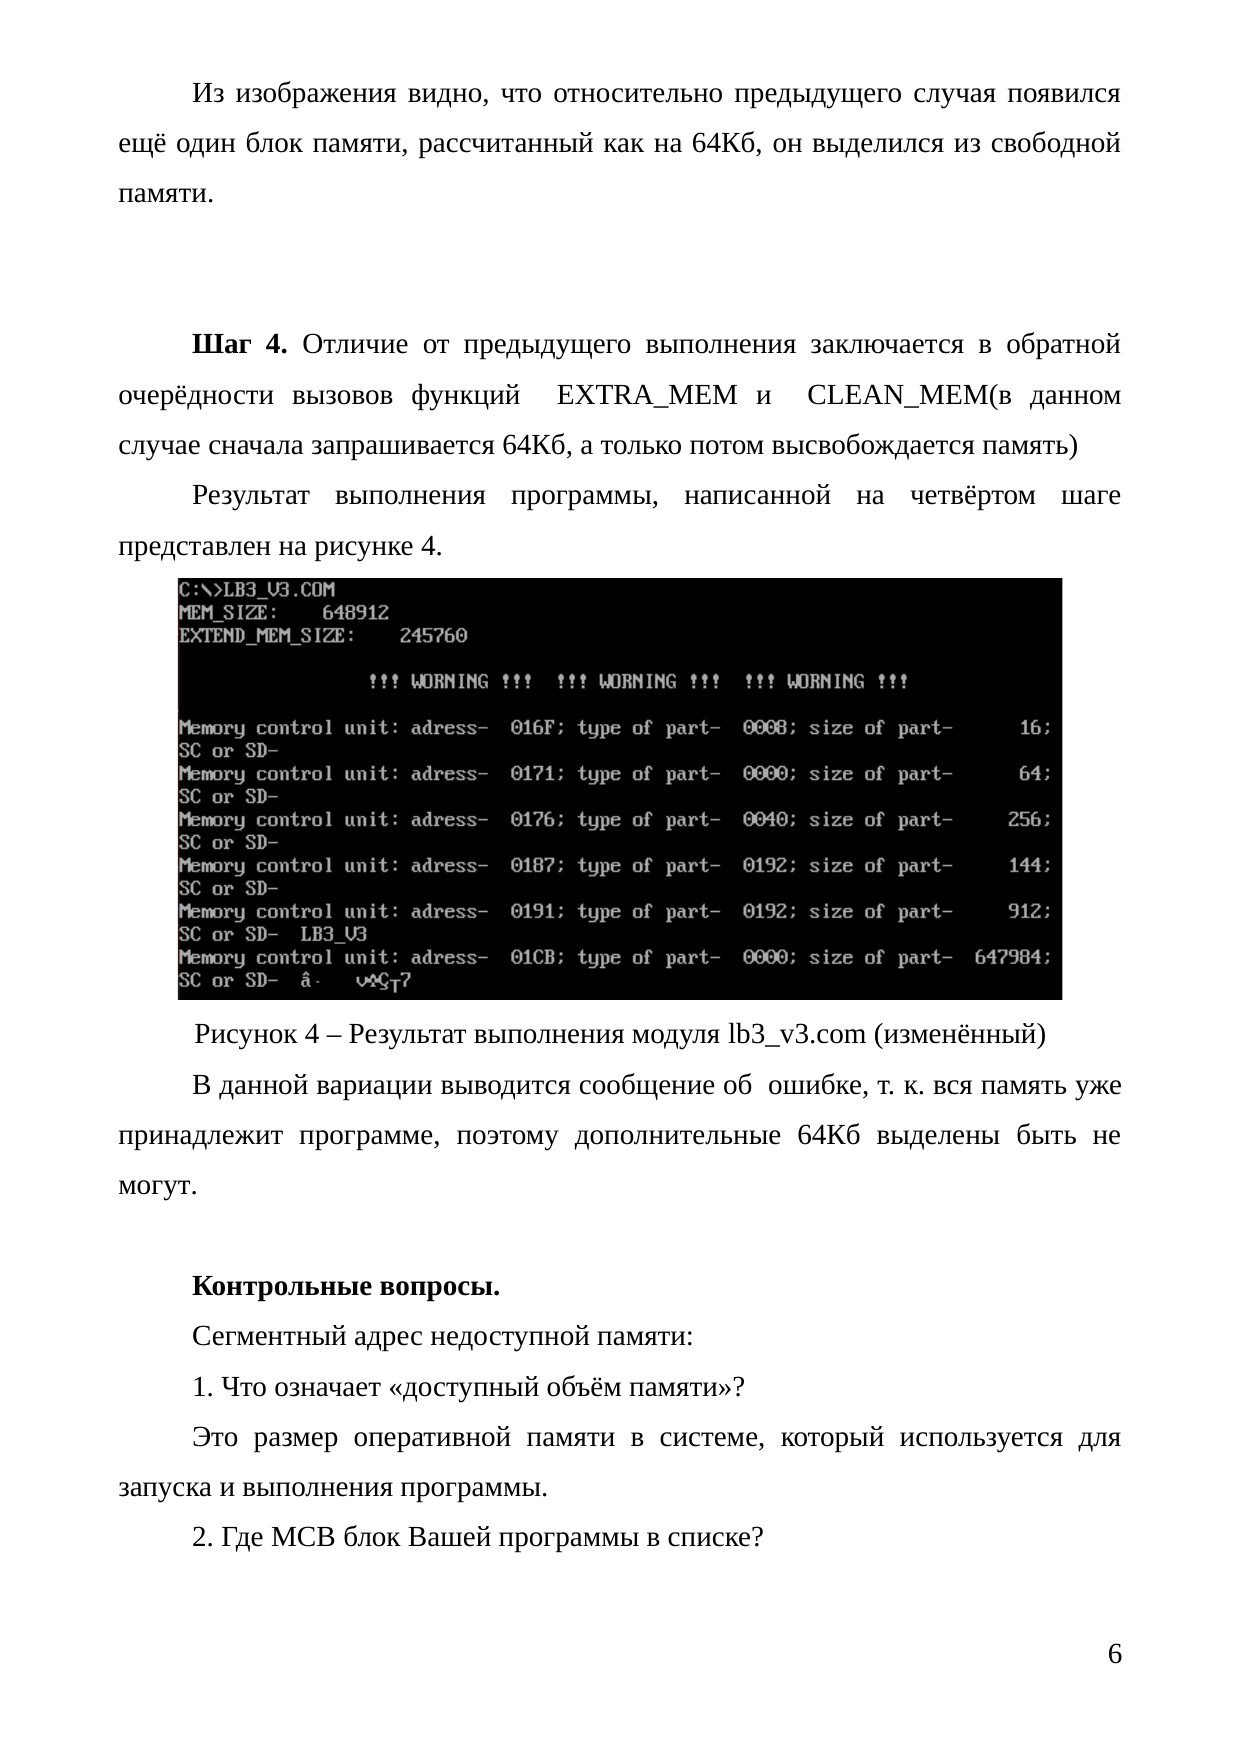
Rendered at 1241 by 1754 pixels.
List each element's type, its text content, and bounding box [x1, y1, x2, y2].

text Рисунок 4 – Результат выполнения модуля lb3_v3.com (изменённый) [118, 1016, 1122, 1050]
text Контрольные вопросы. [118, 1268, 1122, 1302]
text Сегментный адрес недоступной памяти: [118, 1318, 1122, 1352]
text В данной вариации выводится сообщение об ошибке, т. к. вся память уже принадлежит программе, поэтому дополнительные 64Кб выделены быть не могут. [118, 1067, 1122, 1201]
text Шаг 4. Отличие от предыдущего выполнения заключается в обратной очерёдности вызовов функций EXTRA_MEM и CLEAN_MEM(в данном случае сначала запрашивается 64Кб, а только потом высвобождается память) [118, 327, 1122, 461]
text 2. Где MCB блок Вашей программы в списке? [118, 1519, 1122, 1553]
text Из изображения видно, что относительно предыдущего случая появился ещё один блок памяти, рассчитанный как на 64Кб, он выделился из свободной памяти. [118, 75, 1122, 209]
text Результат выполнения программы, написанной на четвёртом шаге представлен на рисунке 4. [118, 477, 1122, 561]
text 1. Что означает «доступный объём памяти»? [118, 1369, 1122, 1402]
picture [177, 578, 1063, 1000]
text Это размер оперативной памяти в системе, который используется для запуска и выполнения программы. [118, 1419, 1122, 1503]
